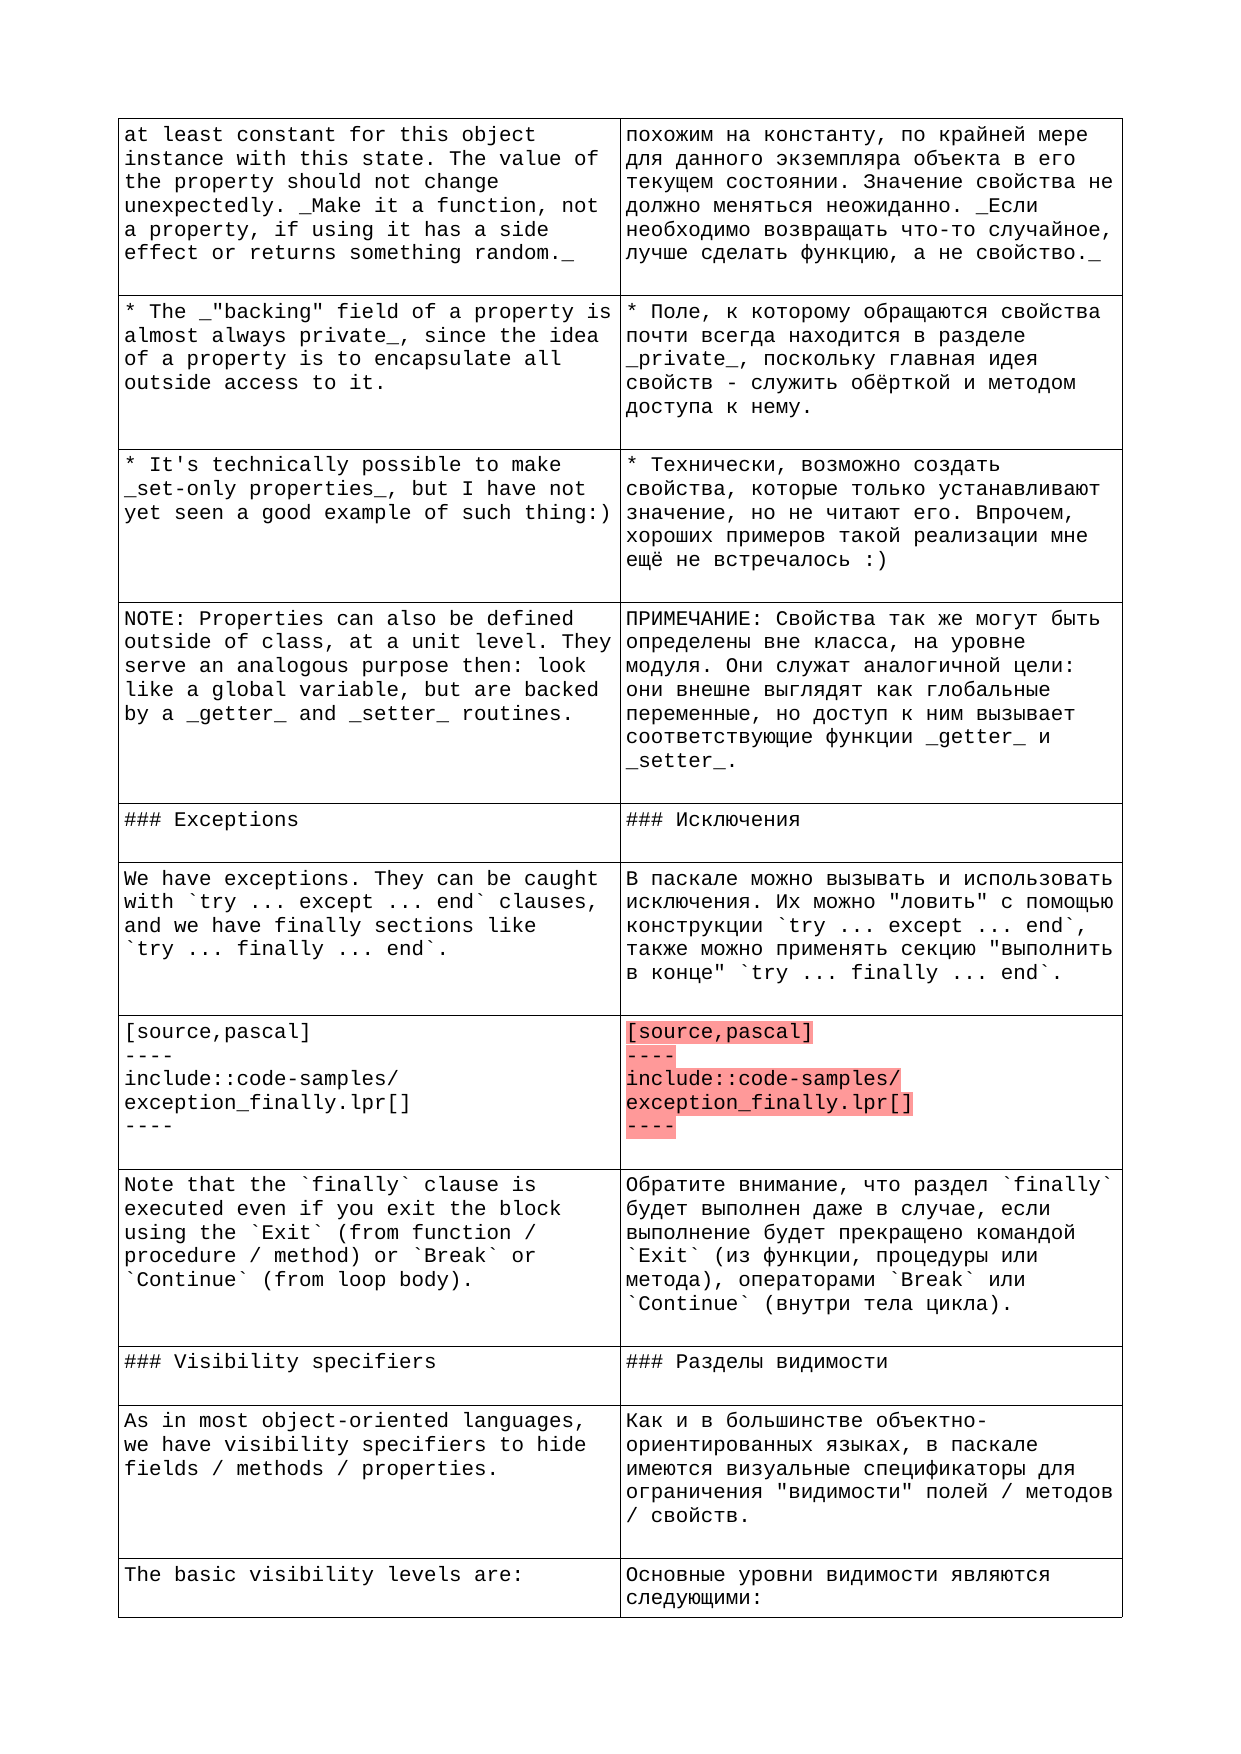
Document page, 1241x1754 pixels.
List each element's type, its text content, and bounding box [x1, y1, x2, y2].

table_cell ### Exceptions [119, 804, 620, 862]
table_cell at least constant for this object instance with this state. The value of the property should not change unexpectedly. _Make it a function, not a property, if using it has a side effect or returns something random._ [119, 119, 620, 295]
table_cell Note that the `finally` clause is executed even if you exit the block using the `Exit` (from function / procedure / method) or `Break` or `Continue` (from loop body). [119, 1170, 620, 1346]
table_cell [source,pascal] ---- include::code-samples/exception_finally.lpr[] ---- [119, 1016, 620, 1168]
table_cell * Технически, возможно создать свойства, которые только устанавливают значение, но не читают его. Впрочем, хороших примеров такой реализации мне ещё не встречалось :) [621, 450, 1122, 602]
table_cell * It's technically possible to make _set-only properties_, but I have not yet seen a good example of such thing:) [119, 450, 620, 602]
table_cell NOTE: Properties can also be defined outside of class, at a unit level. They serve an analogous purpose then: look like a global variable, but are backed by a _getter_ and _setter_ routines. [119, 603, 620, 803]
table_cell Обратите внимание, что раздел `finally` будет выполнен даже в случае, если выполнение будет прекращено командой `Exit` (из функции, процедуры или метода), операторами `Break` или `Continue` (внутри тела цикла). [621, 1170, 1122, 1346]
table_cell * The _"backing" field of a property is almost always private_, since the idea of a property is to encapsulate all outside access to it. [119, 296, 620, 449]
table_cell [source,pascal] ---- include::code-samples/exception_finally.lpr[] ---- [621, 1016, 1122, 1168]
table_cell Как и в большинстве объектно-ориентированных языках, в паскале имеются визуальные спецификаторы для ограничения "видимости" полей / методов / свойств. [621, 1406, 1122, 1558]
table_cell похожим на константу, по крайней мере для данного экземпляра объекта в его текущем состоянии. Значение свойства не должно меняться неожиданно. _Если необходимо возвращать что-то случайное, лучше сделать функцию, а не свойство._ [621, 119, 1122, 295]
table_cell ### Исключения [621, 804, 1122, 862]
table_cell ### Разделы видимости [621, 1347, 1122, 1404]
table_cell В паскале можно вызывать и использовать исключения. Их можно "ловить" с помощью конструкции `try ... except ... end`, также можно применять секцию "выполнить в конце" `try ... finally ... end`. [621, 863, 1122, 1015]
table_cell As in most object-oriented languages, we have visibility specifiers to hide fields / methods / properties. [119, 1406, 620, 1558]
table_cell Основные уровни видимости являются следующими: [621, 1559, 1122, 1617]
table_cell ### Visibility specifiers [119, 1347, 620, 1404]
table_cell We have exceptions. They can be caught with `try ... except ... end` clauses, and we have finally sections like `try ... finally ... end`. [119, 863, 620, 1015]
table_cell * Поле, к которому обращаются свойства почти всегда находится в разделе _private_, поскольку главная идея свойств - служить обёрткой и методом доступа к нему. [621, 296, 1122, 449]
table_cell The basic visibility levels are: [119, 1559, 620, 1617]
table_cell ПРИМЕЧАНИЕ: Свойства так же могут быть определены вне класса, на уровне модуля. Они служат аналогичной цели: они внешне выглядят как глобальные переменные, но доступ к ним вызывает соответствующие функции _getter_ и _setter_. [621, 603, 1122, 803]
